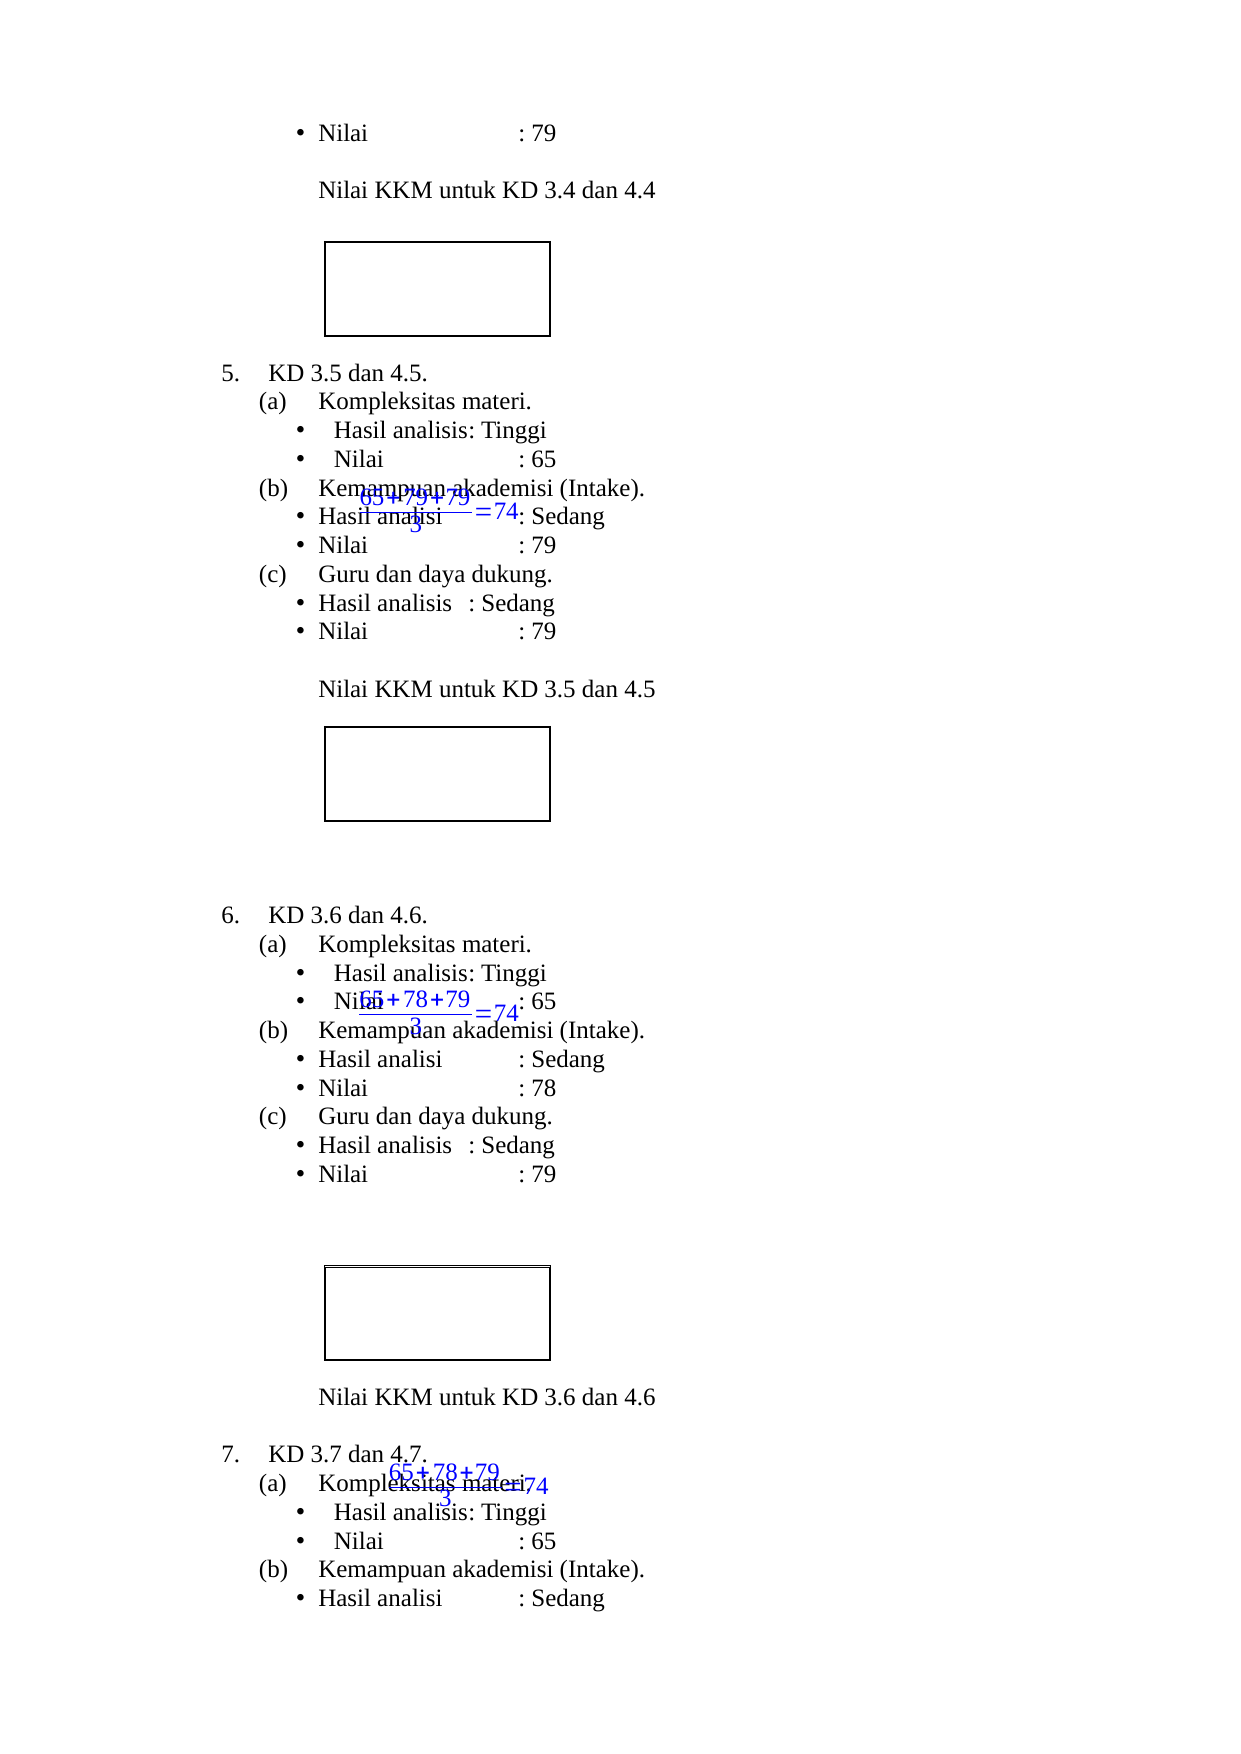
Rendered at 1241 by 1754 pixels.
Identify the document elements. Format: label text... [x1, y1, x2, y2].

list Nilai : 65 [296, 986, 1122, 1015]
list Nilai : 79 [296, 1159, 1122, 1188]
table_header [326, 1268, 549, 1359]
list Hasil analisi : Sedang [296, 1583, 1122, 1612]
list KD 3.7 dan 4.7. [221, 1439, 1122, 1468]
list Nilai : 79 [296, 530, 1122, 559]
list Nilai : 79 [296, 118, 1122, 147]
list Guru dan daya dukung. [259, 559, 1122, 588]
list Hasil analisi : Sedang [296, 1044, 1122, 1073]
text Nilai KKM untuk KD 3.4 dan 4.4 [221, 176, 1122, 204]
list Hasil analisi : Sedang [296, 501, 1122, 530]
list Kemampuan akademisi (Intake). [259, 473, 1122, 501]
table_header [326, 243, 549, 334]
text Nilai KKM untuk KD 3.6 dan 4.6 [221, 1216, 1122, 1411]
list Kompleksitas materi. [259, 1468, 448, 1497]
list Hasil analisis : Tinggi [296, 958, 1122, 986]
text [319, 717, 555, 831]
list Nilai : 78 [296, 1073, 1122, 1101]
list Kompleksitas materi. [259, 386, 1122, 415]
list Kompleksitas materi. [259, 929, 1122, 958]
list Hasil analisis : Tinggi [296, 1497, 1122, 1526]
text Nilai KKM untuk KD 3.5 dan 4.5 [221, 674, 1122, 703]
text [319, 232, 555, 346]
list Nilai : 65 [296, 1526, 1122, 1554]
list Hasil analisis : Sedang [296, 1130, 1122, 1159]
list Kemampuan akademisi (Intake). [259, 1554, 1122, 1583]
list KD 3.5 dan 4.5. [221, 204, 1122, 386]
list Kompleksitas materi. [402, 1468, 451, 1487]
list KD 3.6 dan 4.6. [221, 900, 1122, 929]
list Guru dan daya dukung. [259, 1101, 1122, 1130]
list Hasil analisis : Sedang [296, 588, 1122, 616]
list Nilai : 65 [296, 444, 1122, 473]
list Kemampuan akademisi (Intake). [259, 1015, 1122, 1044]
table_header [326, 728, 549, 819]
list Kompleksitas materi. [449, 1468, 1122, 1497]
list Nilai : 79 [296, 616, 1122, 645]
list Kompleksitas materi. [448, 1468, 496, 1487]
list Hasil analisis : Tinggi [296, 415, 1122, 444]
